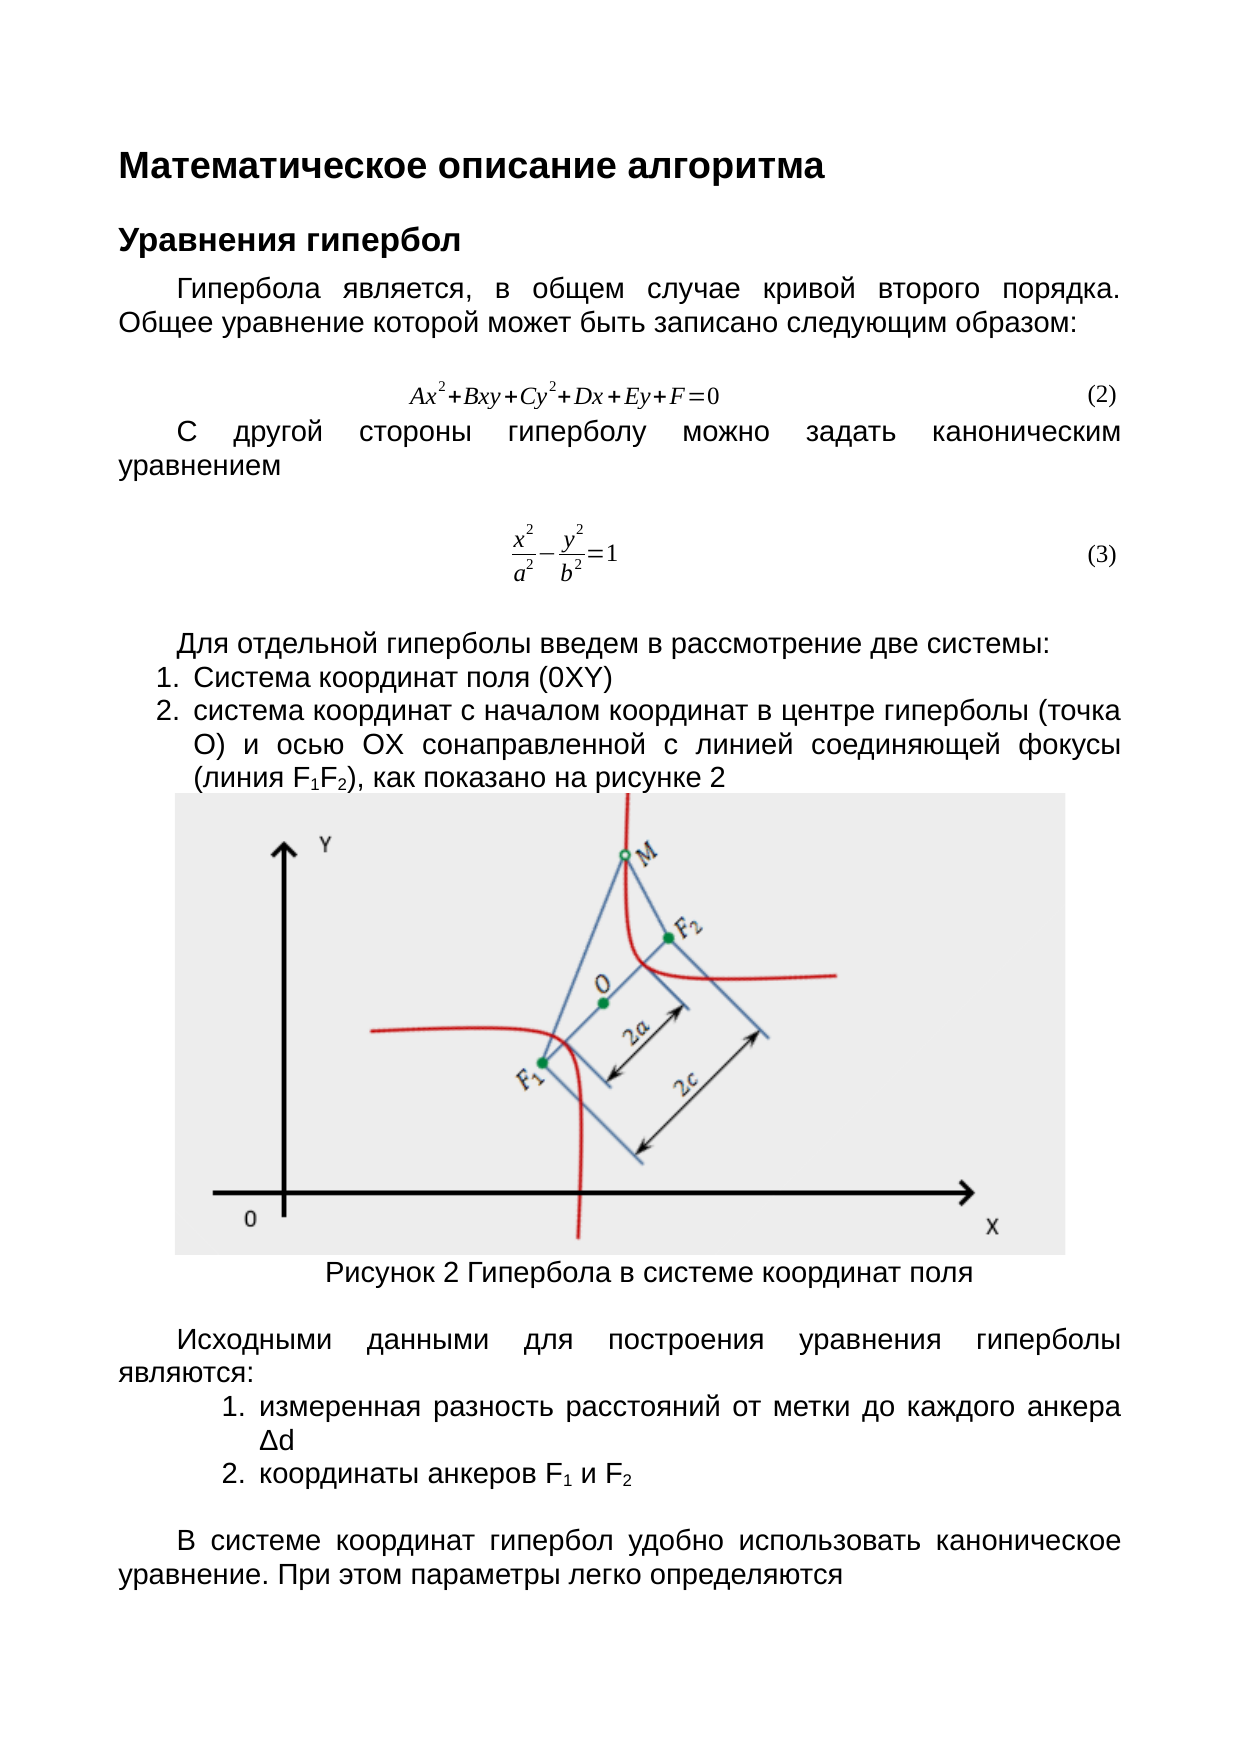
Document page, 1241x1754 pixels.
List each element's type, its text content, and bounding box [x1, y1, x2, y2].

table_header (2) [1010, 372, 1122, 414]
list Система координат поля (0XY) [156, 660, 1122, 693]
subtitle Уравнения гипербол [118, 220, 1122, 259]
table_header [118, 515, 1010, 593]
picture [174, 793, 1066, 1255]
text Рисунок 2 Гипербола в системе координат поля [118, 794, 1122, 1288]
text С другой стороны гиперболу можно задать каноническим уравнением [118, 414, 1122, 482]
text Для отдельной гиперболы введем в рассмотрение две системы: [118, 626, 1122, 660]
text В системе координат гипербол удобно использовать каноническое уравнение. При этом параметры легко определяются [118, 1523, 1122, 1590]
list измеренная разность расстояний от метки до каждого анкера Δd [221, 1389, 1122, 1456]
list система координат с началом координат в центре гиперболы (точка О) и осью OX сонаправленной с линией соединяющей фокусы (линия F1F2), как показано на рисунке 2 [156, 693, 1122, 794]
list координаты анкеров F1 и F2 [221, 1456, 1122, 1489]
text Исходными данными для построения уравнения гиперболы являются: [118, 1322, 1122, 1389]
subtitle Математическое описание алгоритма [118, 143, 1122, 187]
text Гипербола является, в общем случае кривой второго порядка. Общее уравнение которой может быть записано следующим образом: [118, 271, 1122, 338]
table_header [118, 372, 1010, 414]
table_header (3) [1010, 515, 1122, 593]
